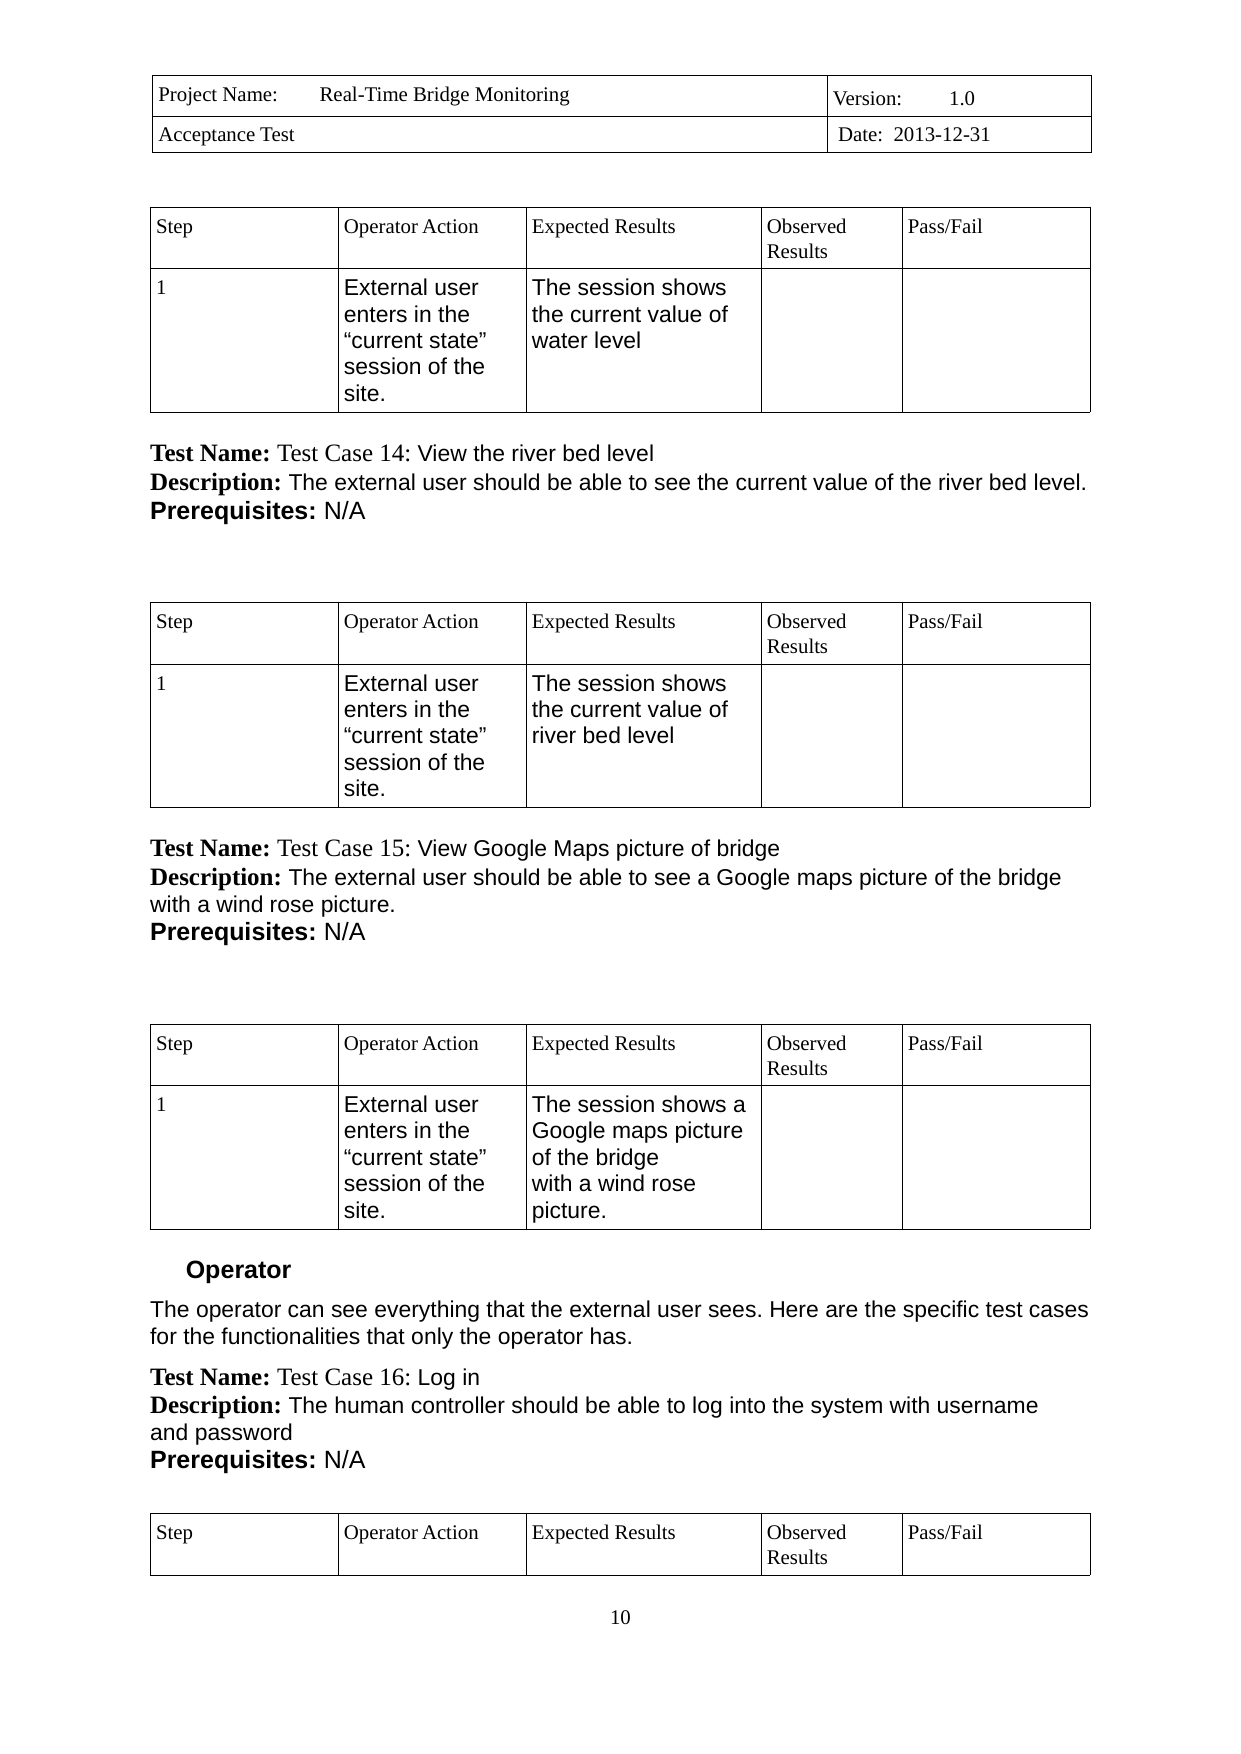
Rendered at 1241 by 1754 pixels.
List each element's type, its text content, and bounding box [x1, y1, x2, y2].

table_header Pass/Fail [903, 603, 1090, 664]
text Test Name: Test Case 16: Log in [150, 1362, 1090, 1390]
table_cell The session shows the current value of water level [527, 269, 761, 412]
text Test Name: Test Case 14: View the river bed level [150, 438, 1090, 467]
table_header Observed Results [762, 208, 902, 268]
table_cell 1 [151, 269, 338, 412]
table_cell [762, 1086, 902, 1229]
text Description: The human controller should be able to log into the system with username [150, 1390, 1090, 1419]
text Test Name: Test Case 15: View Google Maps picture of bridge [150, 833, 1090, 862]
text Description: The external user should be able to see the current value of the river bed level. [150, 467, 1090, 496]
table_header Pass/Fail [903, 208, 1090, 268]
table_header Expected Results [527, 1514, 761, 1574]
table_cell [903, 665, 1090, 807]
table_header Operator Action [339, 208, 526, 268]
table_cell 1 [151, 1086, 338, 1229]
table_header Expected Results [527, 603, 761, 664]
table_header Step [151, 1514, 338, 1574]
table_cell External user enters in the “current state” session of the site. [339, 269, 526, 412]
table_header Observed Results [762, 603, 902, 664]
text with a wind rose picture. [150, 891, 1090, 917]
table_header Pass/Fail [903, 1514, 1090, 1574]
table_cell [762, 665, 902, 807]
table_header Step [151, 603, 338, 664]
text Description: The external user should be able to see a Google maps picture of the bridge [150, 862, 1090, 891]
table_cell External user enters in the “current state” session of the site. [339, 1086, 526, 1229]
table_header Step [151, 208, 338, 268]
table_header Observed Results [762, 1025, 902, 1085]
table_header Expected Results [527, 1025, 761, 1085]
table_header Operator Action [339, 1514, 526, 1574]
text Operator [150, 1255, 1090, 1284]
table_cell External user enters in the “current state” session of the site. [339, 665, 526, 807]
table_header Operator Action [339, 1025, 526, 1085]
text Prerequisites: N/A [150, 917, 1090, 946]
table_cell The session shows the current value of river bed level [527, 665, 761, 807]
text The operator can see everything that the external user sees. Here are the specific test cases for the functionalities that only the operator has. [150, 1296, 1090, 1349]
text and password [150, 1419, 1090, 1445]
table_header Step [151, 1025, 338, 1085]
table_cell The session shows a Google maps picture of the bridge with a wind rose picture. [527, 1086, 761, 1229]
table_header Observed Results [762, 1514, 902, 1574]
text Prerequisites: N/A [150, 1445, 1090, 1474]
table_header Pass/Fail [903, 1025, 1090, 1085]
table_cell 1 [151, 665, 338, 807]
table_cell [903, 1086, 1090, 1229]
table_header Expected Results [527, 208, 761, 268]
table_cell [903, 269, 1090, 412]
table_header Operator Action [339, 603, 526, 664]
text Prerequisites: N/A [150, 496, 1090, 524]
table_cell [762, 269, 902, 412]
